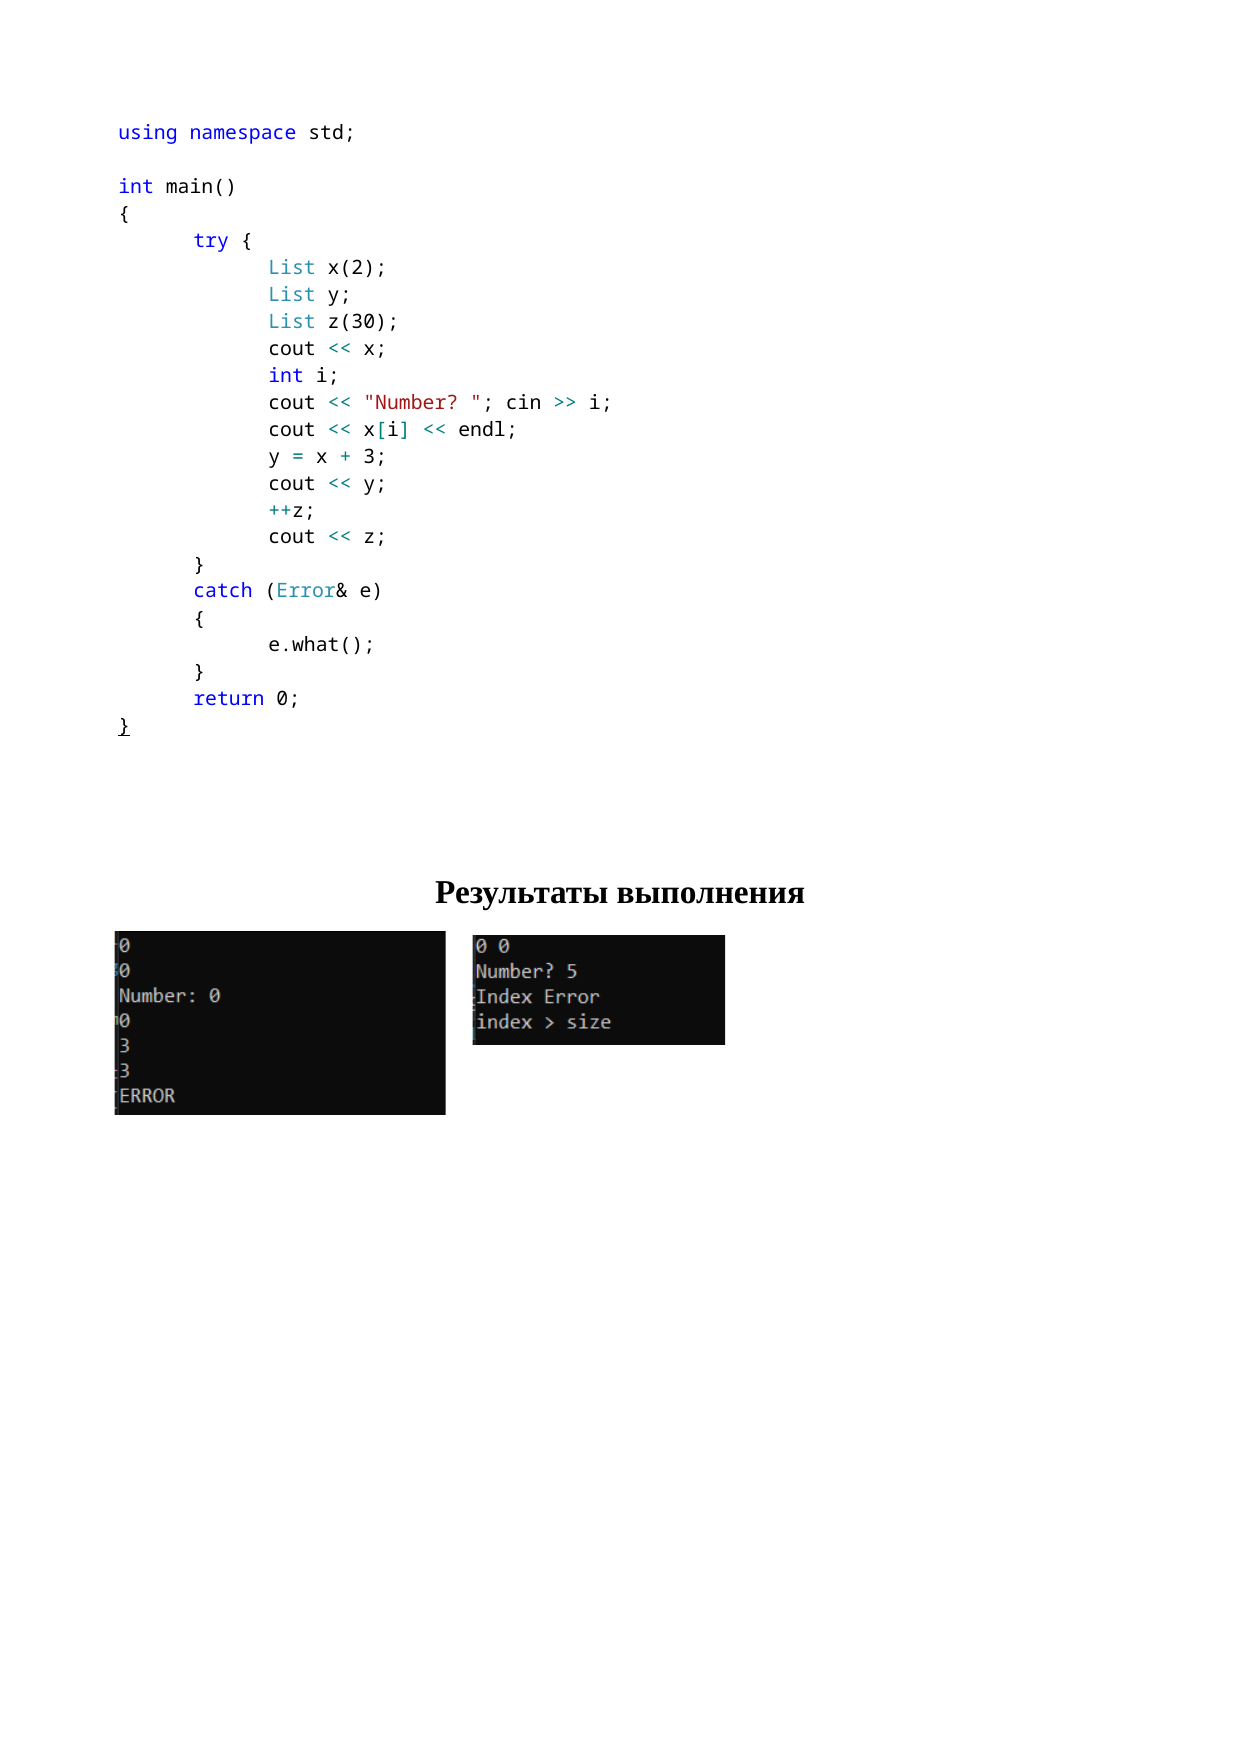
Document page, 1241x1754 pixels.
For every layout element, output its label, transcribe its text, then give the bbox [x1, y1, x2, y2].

text List z(30); [118, 307, 1122, 334]
text } [118, 712, 1122, 739]
text } [118, 658, 1122, 685]
text catch (Error& e) [118, 577, 1122, 604]
text Результаты выполнения [118, 873, 1122, 911]
text int main() [118, 172, 1122, 199]
text return 0; [118, 685, 1122, 712]
text { [118, 199, 1122, 226]
text int i; [118, 361, 1122, 388]
text cout << y; [118, 469, 1122, 496]
text cout << x[i] << endl; [118, 415, 1122, 442]
text List y; [118, 280, 1122, 307]
text y = x + 3; [118, 442, 1122, 469]
text try { [118, 226, 1122, 253]
text cout << "Number? "; cin >> i; [118, 388, 1122, 415]
text ++z; [118, 496, 1122, 523]
text List x(2); [118, 253, 1122, 280]
text } [118, 550, 1122, 577]
text cout << x; [118, 334, 1122, 361]
text e.what(); [118, 631, 1122, 658]
text using namespace std; [118, 118, 1122, 145]
text { [118, 604, 1122, 631]
text cout << z; [118, 523, 1122, 550]
